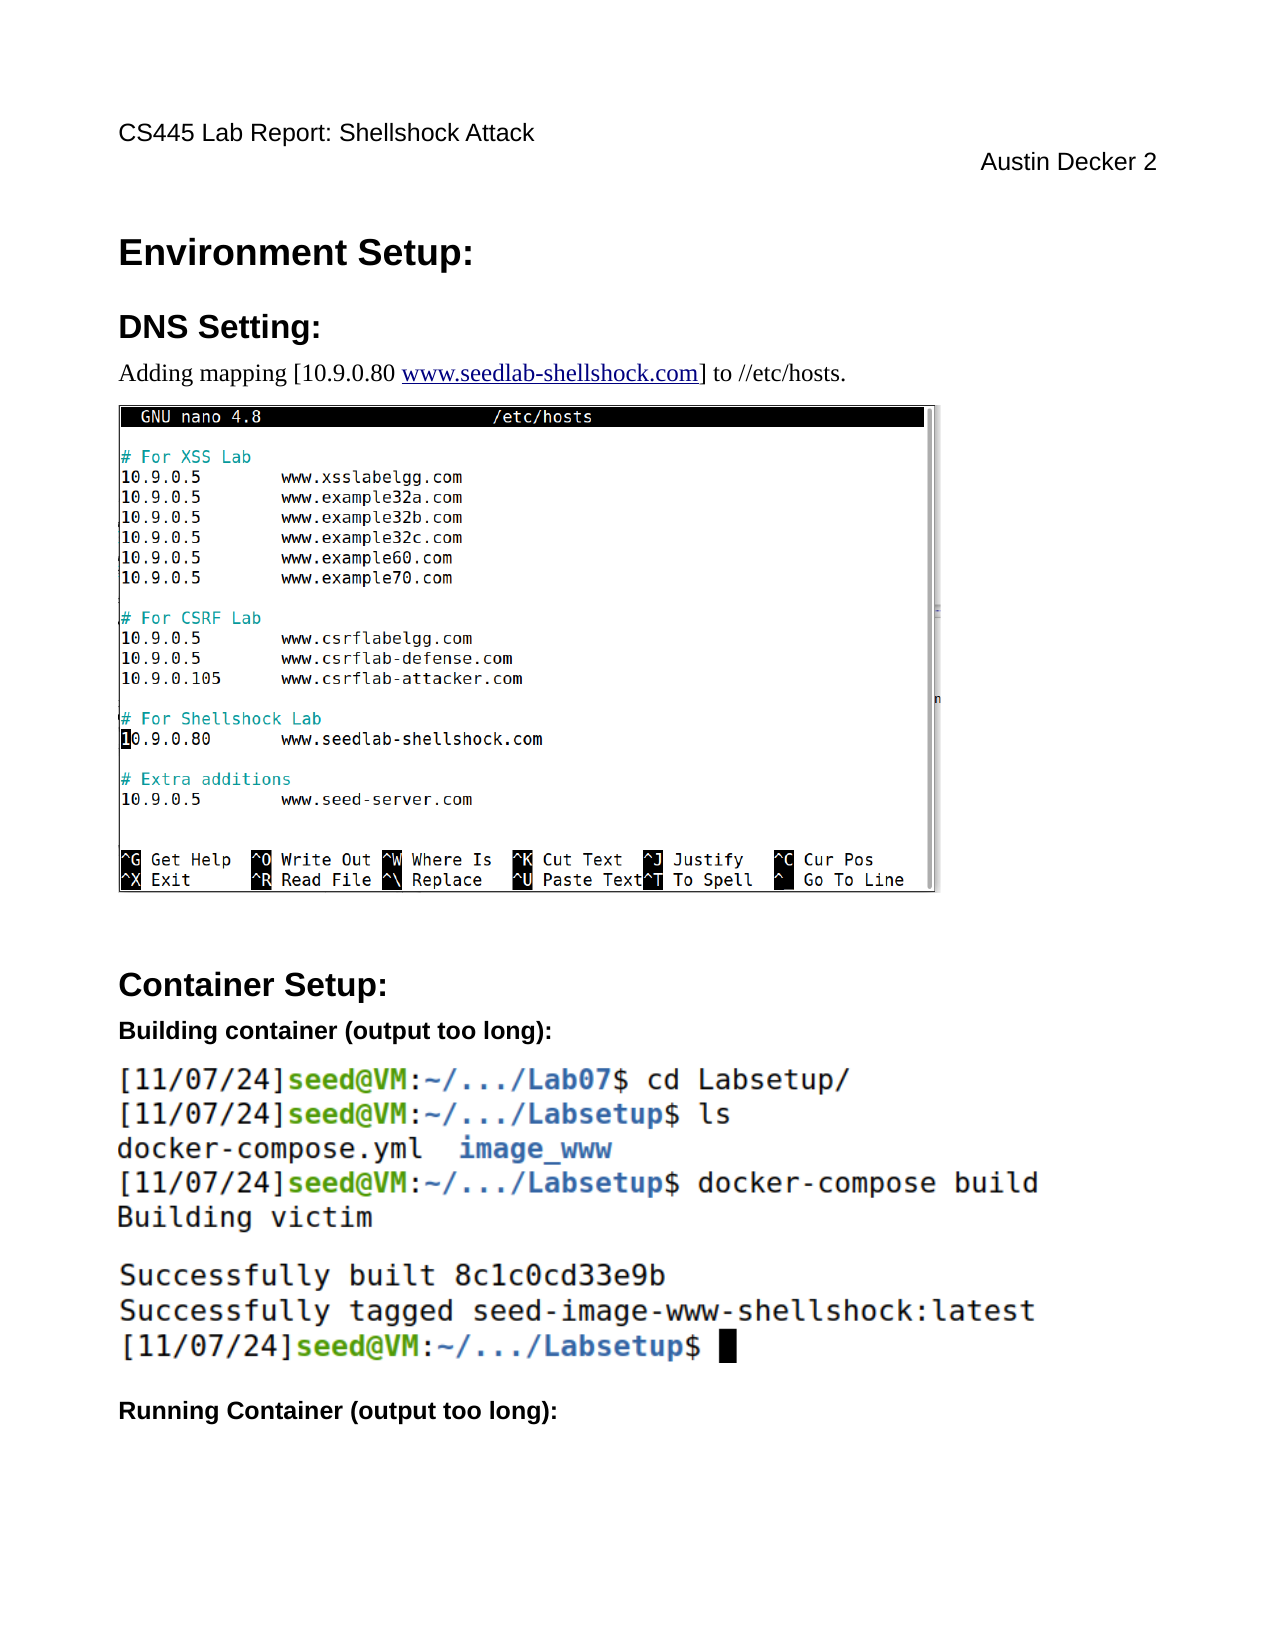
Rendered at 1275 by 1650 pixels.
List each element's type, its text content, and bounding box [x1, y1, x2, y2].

text Adding mapping [10.9.0.80 www.seedlab-shellshock.com] to //etc/hosts. [118, 358, 1157, 387]
subtitle Container Setup: [118, 965, 1157, 1003]
subtitle Environment Setup: [118, 231, 1157, 274]
picture [118, 1063, 1049, 1363]
picture [118, 405, 941, 893]
subtitle DNS Setting: [118, 307, 1157, 346]
text Building container (output too long): [118, 1016, 1157, 1045]
text Running Container (output too long): [118, 1064, 1157, 1425]
